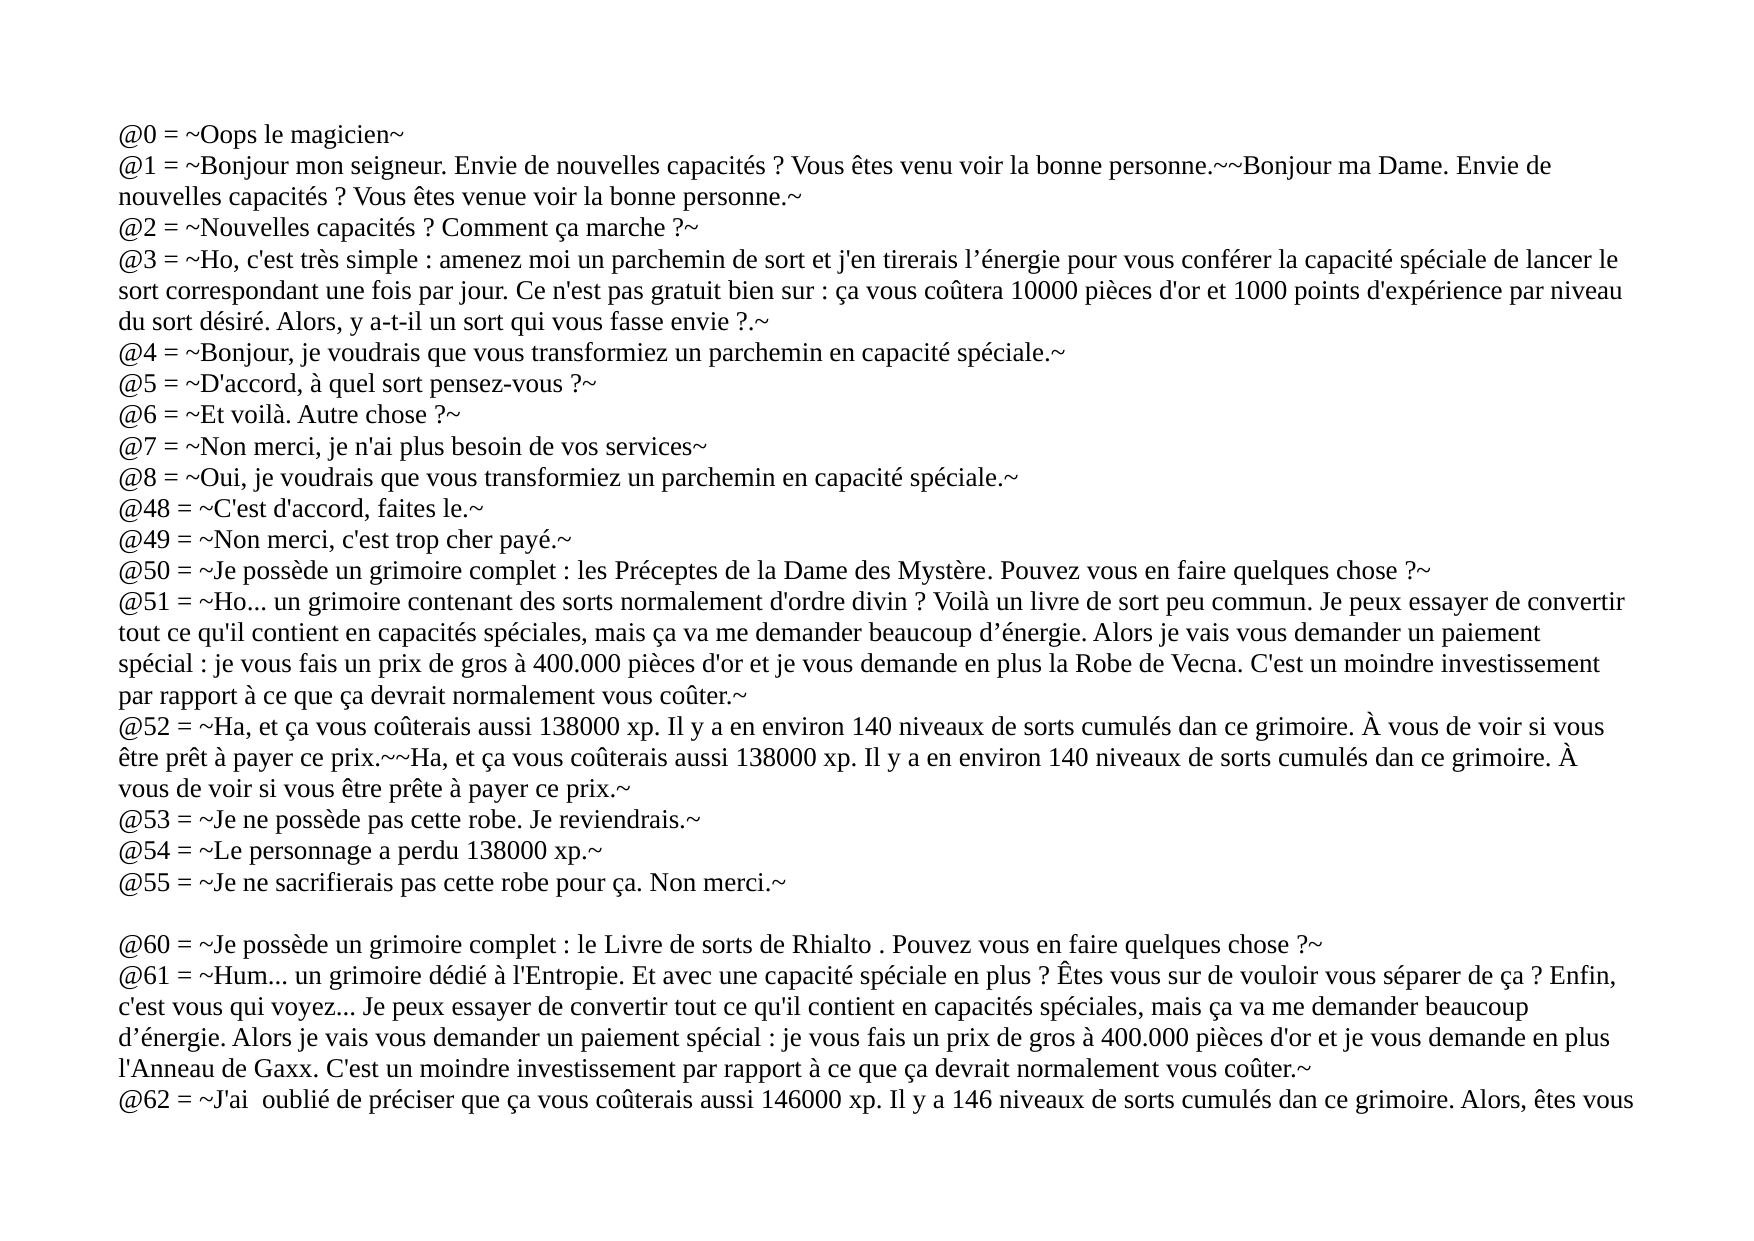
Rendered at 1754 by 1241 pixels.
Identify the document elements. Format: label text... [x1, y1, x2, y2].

text @54 = ~Le personnage a perdu 138000 xp.~ [118, 834, 1636, 866]
text @3 = ~Ho, c'est très simple : amenez moi un parchemin de sort et j'en tirerais l’énergie pour vous conférer la capacité spéciale de lancer le sort correspondant une fois par jour. Ce n'est pas gratuit bien sur : ça vous coûtera 10000 pièces d'or et 1000 points d'expérience par niveau du sort désiré. Alors, y a-t-il un sort qui vous fasse envie ?.~ [118, 243, 1636, 336]
text @5 = ~D'accord, à quel sort pensez-vous ?~ [118, 367, 1636, 398]
text @7 = ~Non merci, je n'ai plus besoin de vos services~ [118, 429, 1636, 461]
text @52 = ~Ha, et ça vous coûterais aussi 138000 xp. Il y a en environ 140 niveaux de sorts cumulés dan ce grimoire. À vous de voir si vous être prêt à payer ce prix.~~Ha, et ça vous coûterais aussi 138000 xp. Il y a en environ 140 niveaux de sorts cumulés dan ce grimoire. À vous de voir si vous être prête à payer ce prix.~ [118, 710, 1636, 803]
text @0 = ~Oops le magicien~ [118, 118, 1636, 149]
text @49 = ~Non merci, c'est trop cher payé.~ [118, 523, 1636, 554]
text @1 = ~Bonjour mon seigneur. Envie de nouvelles capacités ? Vous êtes venu voir la bonne personne.~~Bonjour ma Dame. Envie de nouvelles capacités ? Vous êtes venue voir la bonne personne.~ [118, 149, 1636, 212]
text @2 = ~Nouvelles capacités ? Comment ça marche ?~ [118, 212, 1636, 243]
text @60 = ~Je possède un grimoire complet : le Livre de sorts de Rhialto . Pouvez vous en faire quelques chose ?~ [118, 928, 1636, 959]
text @61 = ~Hum... un grimoire dédié à l'Entropie. Et avec une capacité spéciale en plus ? Êtes vous sur de vouloir vous séparer de ça ? Enfin, c'est vous qui voyez... Je peux essayer de convertir tout ce qu'il contient en capacités spéciales, mais ça va me demander beaucoup d’énergie. Alors je vais vous demander un paiement spécial : je vous fais un prix de gros à 400.000 pièces d'or et je vous demande en plus l'Anneau de Gaxx. C'est un moindre investissement par rapport à ce que ça devrait normalement vous coûter.~ [118, 959, 1636, 1084]
text @53 = ~Je ne possède pas cette robe. Je reviendrais.~ [118, 803, 1636, 834]
text @4 = ~Bonjour, je voudrais que vous transformiez un parchemin en capacité spéciale.~ [118, 336, 1636, 367]
text @51 = ~Ho... un grimoire contenant des sorts normalement d'ordre divin ? Voilà un livre de sort peu commun. Je peux essayer de convertir tout ce qu'il contient en capacités spéciales, mais ça va me demander beaucoup d’énergie. Alors je vais vous demander un paiement spécial : je vous fais un prix de gros à 400.000 pièces d'or et je vous demande en plus la Robe de Vecna. C'est un moindre investissement par rapport à ce que ça devrait normalement vous coûter.~ [118, 585, 1636, 710]
text @48 = ~C'est d'accord, faites le.~ [118, 492, 1636, 523]
text @55 = ~Je ne sacrifierais pas cette robe pour ça. Non merci.~ [118, 866, 1636, 897]
text @62 = ~J'ai oublié de préciser que ça vous coûterais aussi 146000 xp. Il y a 146 niveaux de sorts cumulés dan ce grimoire. Alors, êtes vous [118, 1084, 1636, 1115]
text @50 = ~Je possède un grimoire complet : les Préceptes de la Dame des Mystère. Pouvez vous en faire quelques chose ?~ [118, 554, 1636, 585]
text @6 = ~Et voilà. Autre chose ?~ [118, 398, 1636, 429]
text @8 = ~Oui, je voudrais que vous transformiez un parchemin en capacité spéciale.~ [118, 461, 1636, 492]
